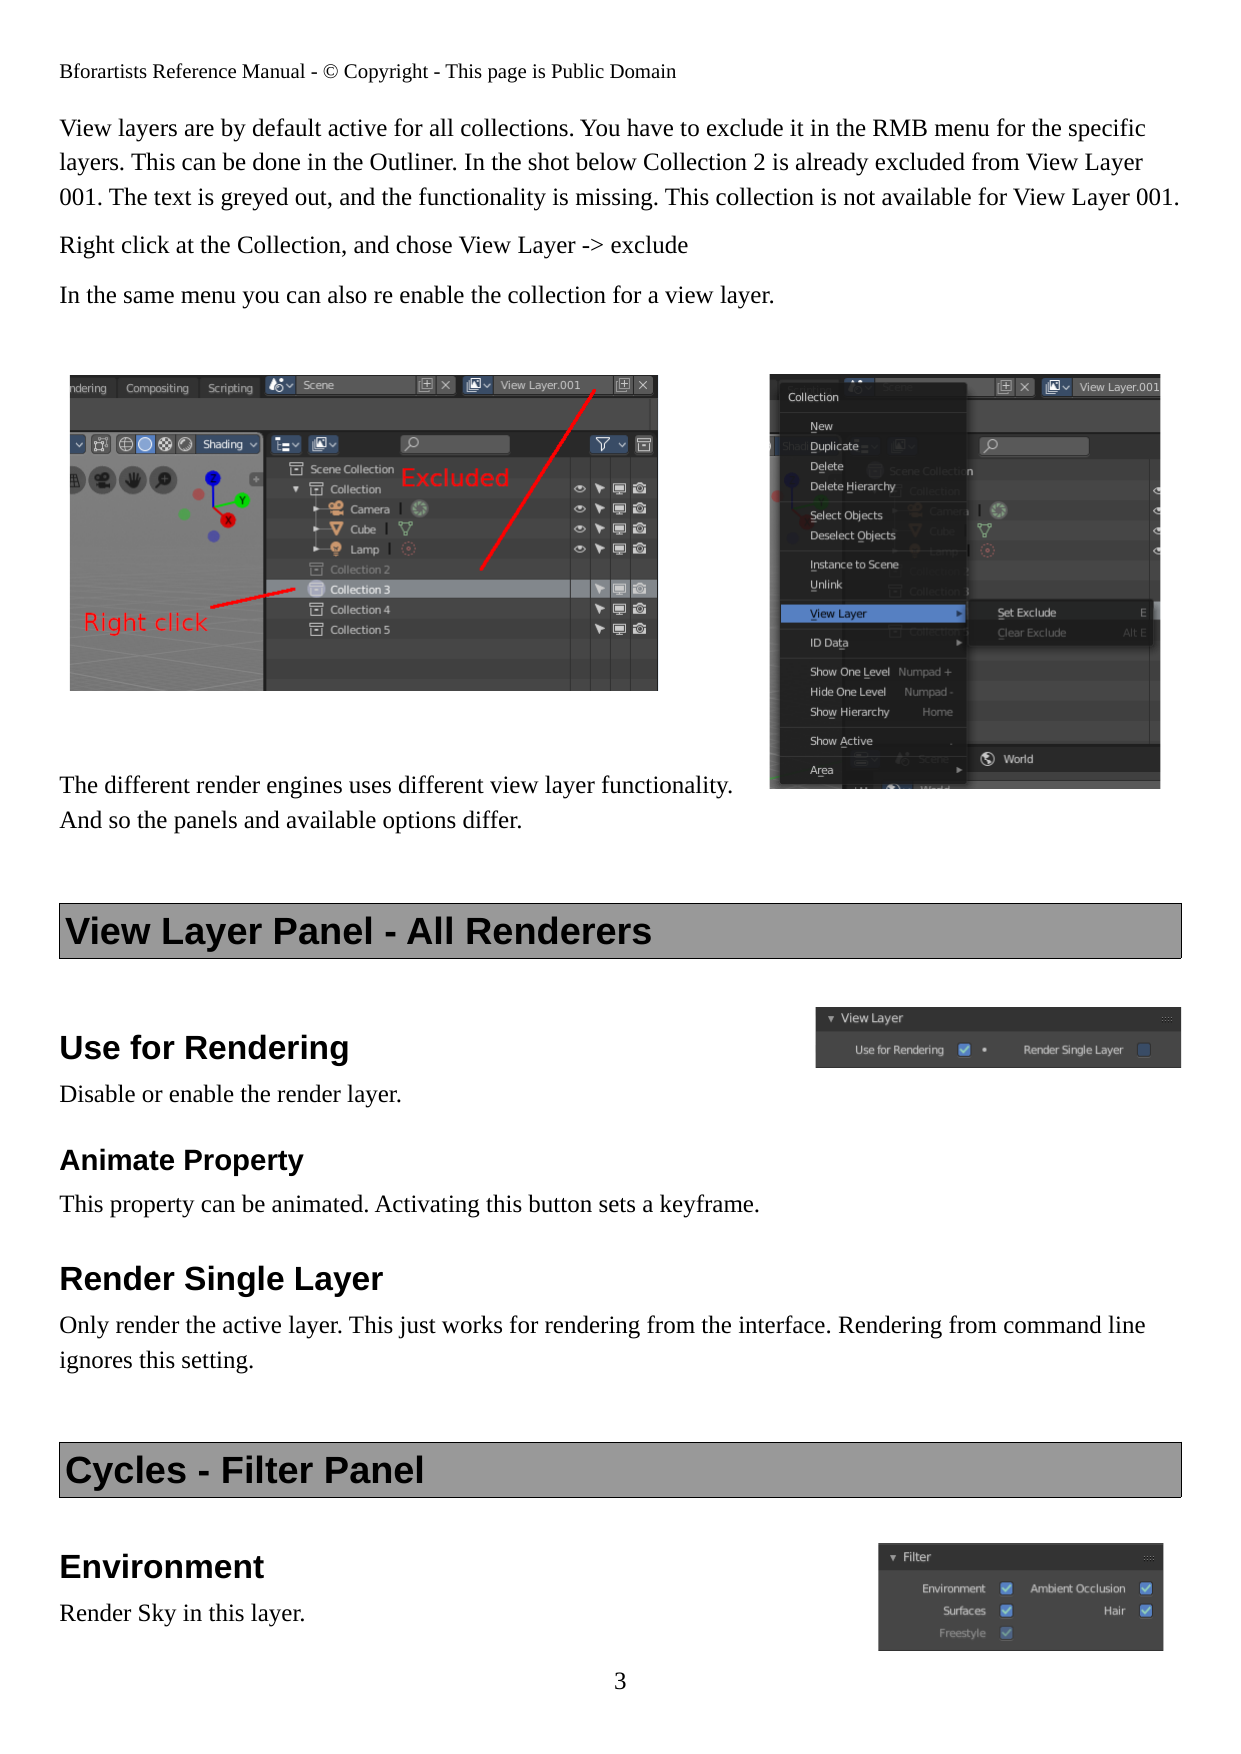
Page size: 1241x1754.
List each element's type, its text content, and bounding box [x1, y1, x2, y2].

text Disable or enable the render layer. [59, 1079, 1181, 1108]
text In the same menu you can also re enable the collection for a view layer. [59, 280, 1181, 308]
text Only render the active layer. This just works for rendering from the interface. Rendering from command line ignores this setting. [59, 1310, 1181, 1373]
table_header View Layer Panel - All Renderers [60, 904, 1181, 958]
picture [878, 1543, 1164, 1651]
subtitle Render Single Layer [59, 1259, 1181, 1298]
picture [815, 1007, 1182, 1068]
text This property can be animated. Activating this button sets a keyframe. [59, 1189, 1181, 1218]
text Render Sky in this layer. [59, 1598, 878, 1626]
text View layers are by default active for all collections. You have to exclude it in the RMB menu for the specific layers. This can be done in the Outliner. In the shot below Collection 2 is already excluded from View Layer 001. The text is greyed out, and the functionality is missing. This collection is not available for View Layer 001. [59, 113, 1181, 210]
text Right click at the Collection, and chose View Layer -> exclude [59, 231, 1181, 259]
subtitle Animate Property [59, 1143, 1181, 1177]
table_header Cycles - Filter Panel [60, 1443, 1181, 1497]
picture [769, 374, 1161, 789]
subtitle Use for Rendering [59, 1028, 815, 1067]
text The different render engines uses different view layer functionality. And so the panels and available options differ. [59, 770, 1181, 833]
subtitle [1164, 1546, 1181, 1585]
picture [69, 375, 659, 691]
subtitle Environment [59, 1546, 878, 1585]
